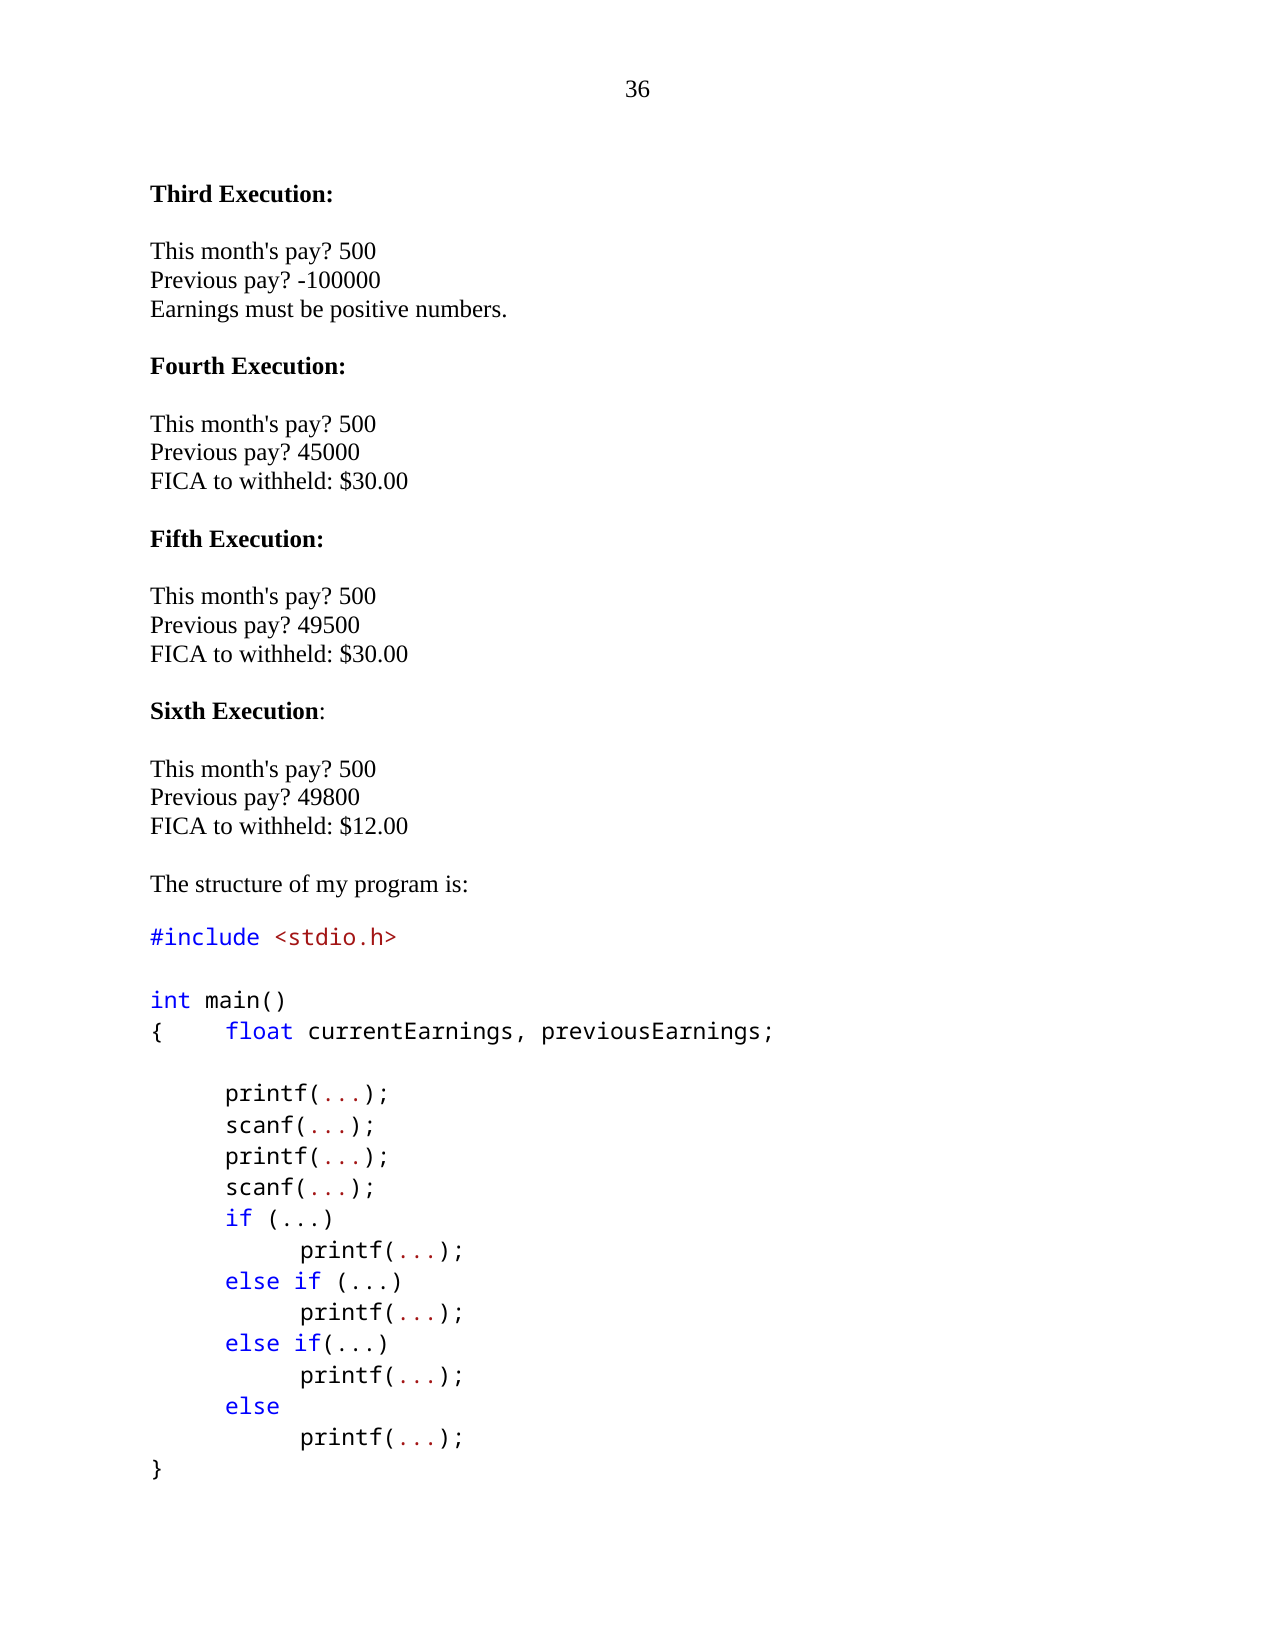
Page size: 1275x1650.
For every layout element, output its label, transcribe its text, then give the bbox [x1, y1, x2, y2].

subtitle The structure of my program is: [150, 869, 1125, 897]
subtitle printf(...); [150, 1359, 1125, 1390]
subtitle Fifth Execution: [150, 524, 1125, 552]
subtitle FICA to withheld: $12.00 [150, 811, 1125, 840]
subtitle printf(...); [150, 1421, 1125, 1452]
subtitle else [150, 1390, 1125, 1421]
subtitle { float currentEarnings, previousEarnings; [150, 1015, 1125, 1046]
subtitle scanf(...); [150, 1109, 1125, 1140]
subtitle This month's pay? 500 [150, 236, 1125, 265]
subtitle Fourth Execution: [150, 351, 1125, 380]
subtitle printf(...); [150, 1140, 1125, 1171]
subtitle printf(...); [150, 1296, 1125, 1327]
subtitle FICA to withheld: $30.00 [150, 639, 1125, 667]
subtitle Previous pay? 49800 [150, 782, 1125, 811]
subtitle Previous pay? 45000 [150, 437, 1125, 466]
subtitle printf(...); [150, 1234, 1125, 1265]
subtitle if (...) [150, 1202, 1125, 1234]
subtitle else if(...) [150, 1327, 1125, 1359]
subtitle else if (...) [150, 1265, 1125, 1296]
subtitle This month's pay? 500 [150, 409, 1125, 437]
subtitle #include <stdio.h> [150, 921, 1125, 952]
subtitle Sixth Execution: [150, 696, 1125, 725]
subtitle int main() [150, 984, 1125, 1015]
subtitle Third Execution: [150, 179, 1125, 207]
subtitle This month's pay? 500 [150, 581, 1125, 610]
subtitle scanf(...); [150, 1171, 1125, 1202]
subtitle } [150, 1452, 1125, 1484]
subtitle Previous pay? 49500 [150, 610, 1125, 639]
subtitle printf(...); [150, 1077, 1125, 1109]
subtitle Earnings must be positive numbers. [150, 294, 1125, 322]
subtitle This month's pay? 500 [150, 754, 1125, 782]
subtitle FICA to withheld: $30.00 [150, 466, 1125, 495]
subtitle Previous pay? -100000 [150, 265, 1125, 294]
